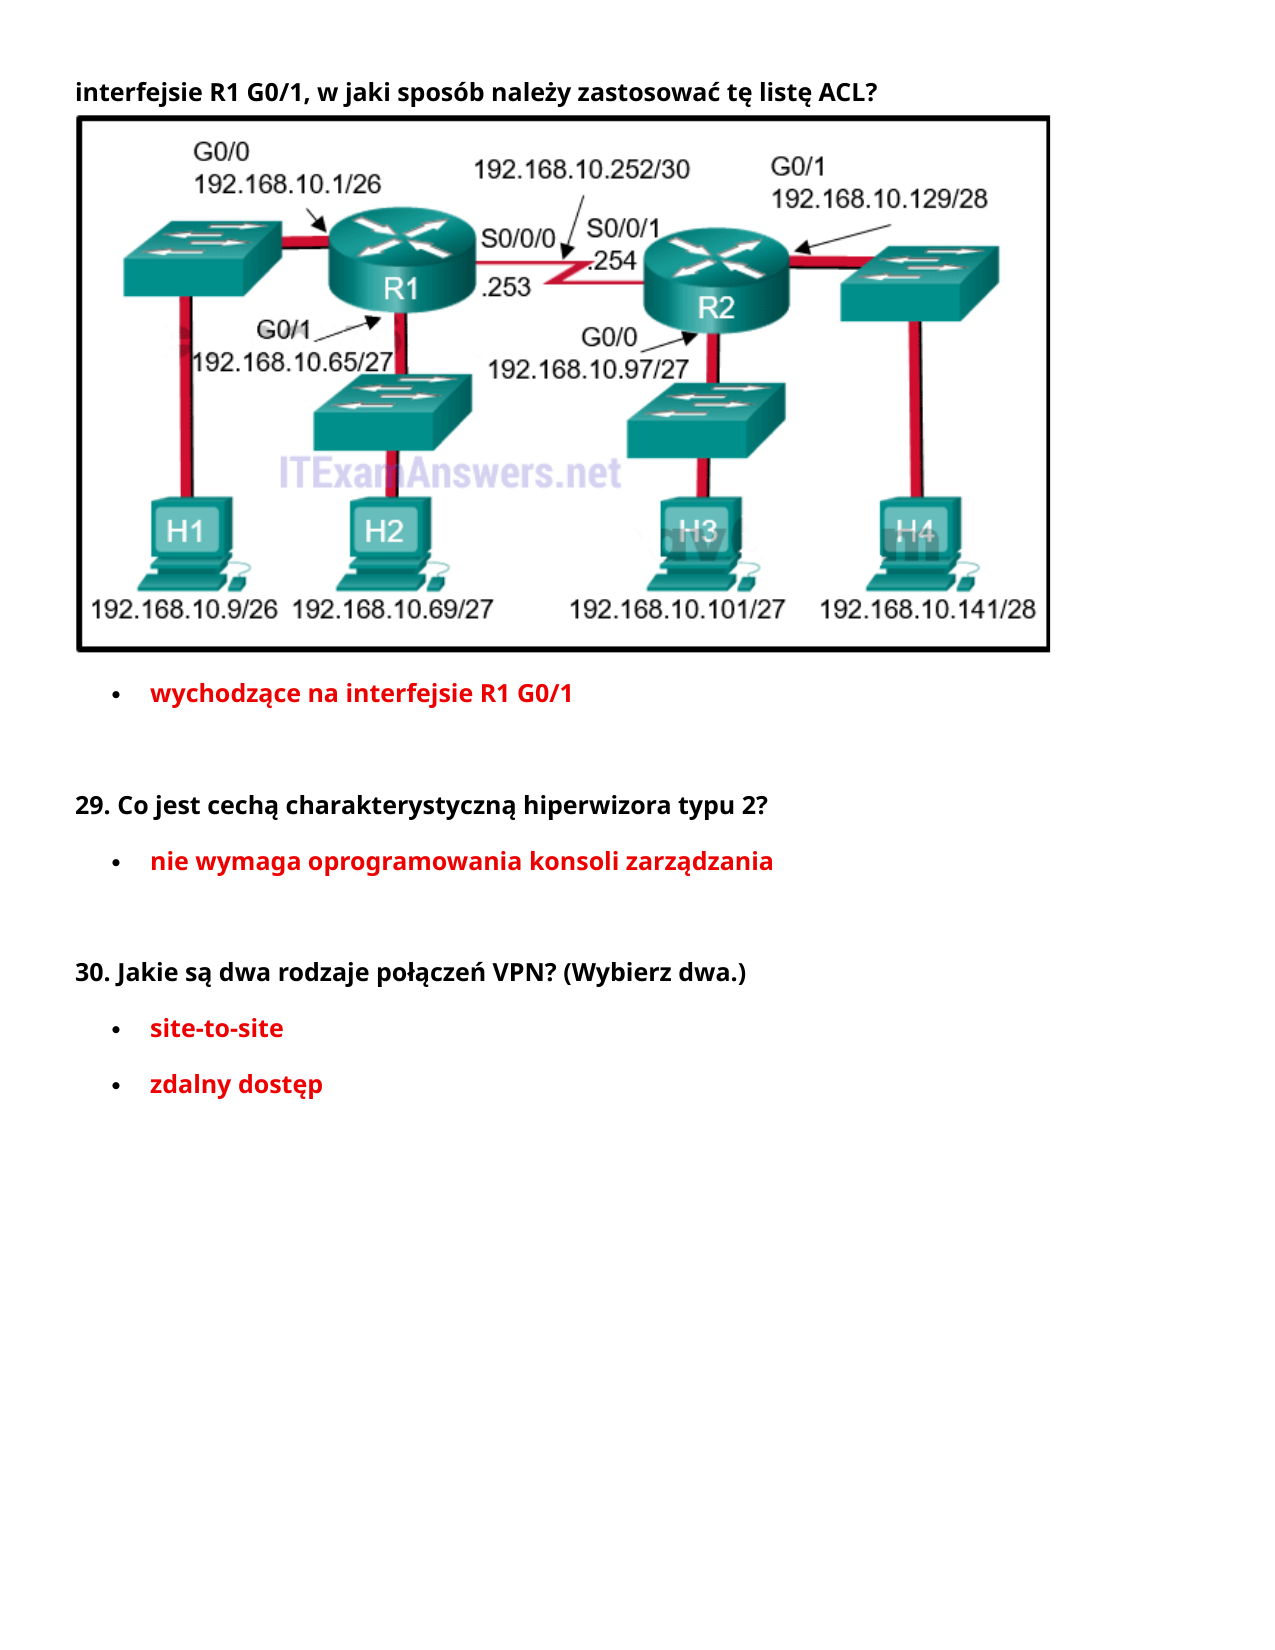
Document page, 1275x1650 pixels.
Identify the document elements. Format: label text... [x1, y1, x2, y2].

list site-to-site [112, 1011, 1200, 1045]
text 30. Jakie są dwa rodzaje połączeń VPN? (Wybierz dwa.) [75, 955, 1200, 989]
text interfejsie R1 G0/1, w jaki sposób należy zastosować tę listę ACL? [75, 75, 1200, 654]
list wychodzące na interfejsie R1 G0/1 [112, 676, 1200, 710]
text 29. Co jest cechą charakterystyczną hiperwizora typu 2?​ [75, 787, 1200, 821]
list zdalny dostęp [112, 1067, 1200, 1101]
list nie wymaga oprogramowania konsoli zarządzania [112, 843, 1200, 877]
